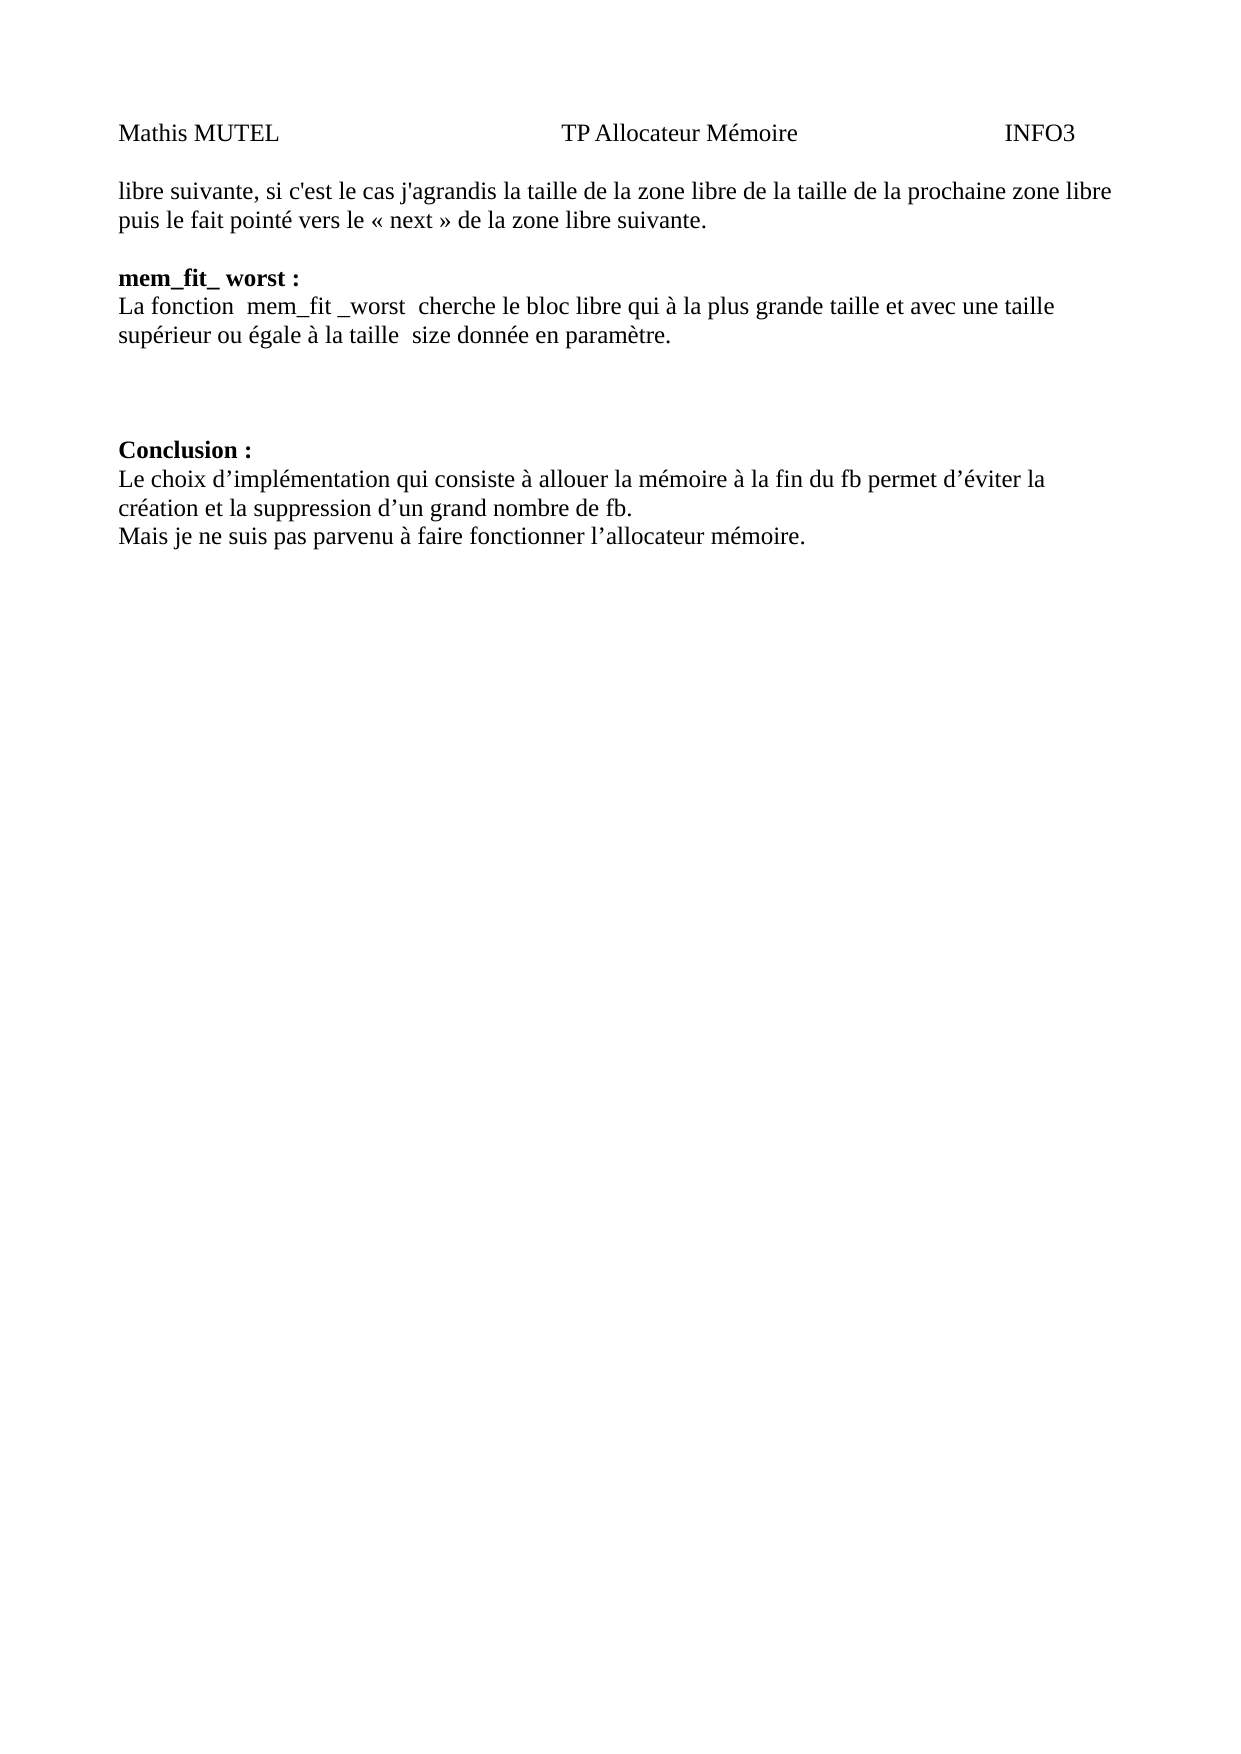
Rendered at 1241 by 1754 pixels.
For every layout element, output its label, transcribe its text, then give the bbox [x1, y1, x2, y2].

text Mais je ne suis pas parvenu à faire fonctionner l’allocateur mémoire. [118, 521, 1122, 550]
text mem_fit_ worst : [118, 263, 1122, 291]
text Le choix d’implémentation qui consiste à allouer la mémoire à la fin du fb permet d’éviter la création et la suppression d’un grand nombre de fb. [118, 464, 1122, 521]
text La fonction ​ mem_fit​ _worst ​ cherche le bloc libre qui à la plus grande taille et avec une taille [118, 291, 1122, 320]
text Conclusion : [118, 435, 1122, 464]
text libre suivante, si c'est le cas j'agrandis la taille de la zone libre de la taille de la prochaine zone libre puis le fait pointé vers le « next » de la zone libre suivante. [118, 176, 1122, 234]
text supérieur ou égale à la taille ​ size​ donnée en paramètre. [118, 320, 1122, 349]
